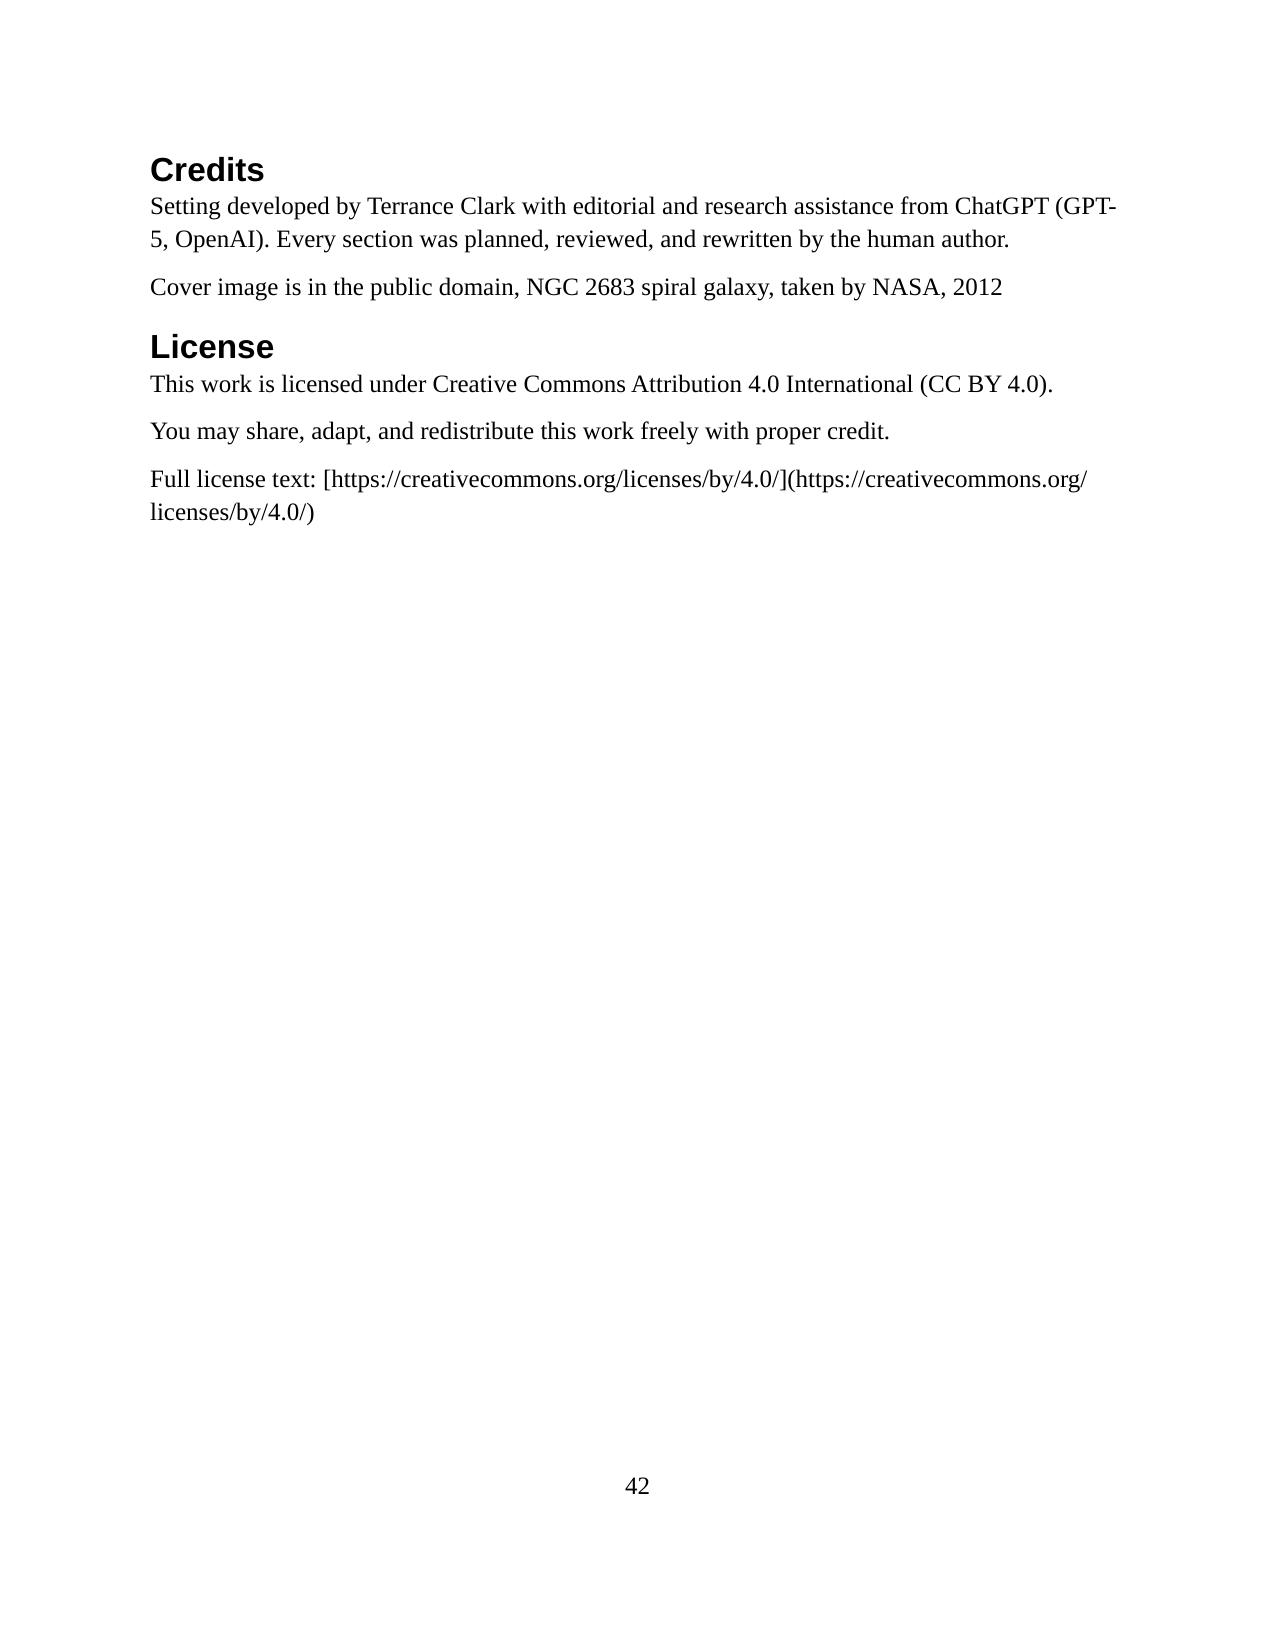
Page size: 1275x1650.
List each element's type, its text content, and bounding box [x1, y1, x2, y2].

text You may share, adapt, and redistribute this work freely with proper credit. [150, 416, 1125, 445]
text Cover image is in the public domain, NGC 2683 spiral galaxy, taken by NASA, 2012 [150, 272, 1125, 301]
text Full license text: [https://creativecommons.org/licenses/by/4.0/](https://creativecommons.org/licenses/by/4.0/) [150, 464, 1125, 526]
subtitle License [150, 327, 1125, 366]
subtitle Credits [150, 150, 1125, 188]
text Setting developed by Terrance Clark with editorial and research assistance from ChatGPT (GPT-5, OpenAI). Every section was planned, reviewed, and rewritten by the human author. [150, 191, 1125, 253]
text This work is licensed under Creative Commons Attribution 4.0 International (CC BY 4.0). [150, 369, 1125, 397]
